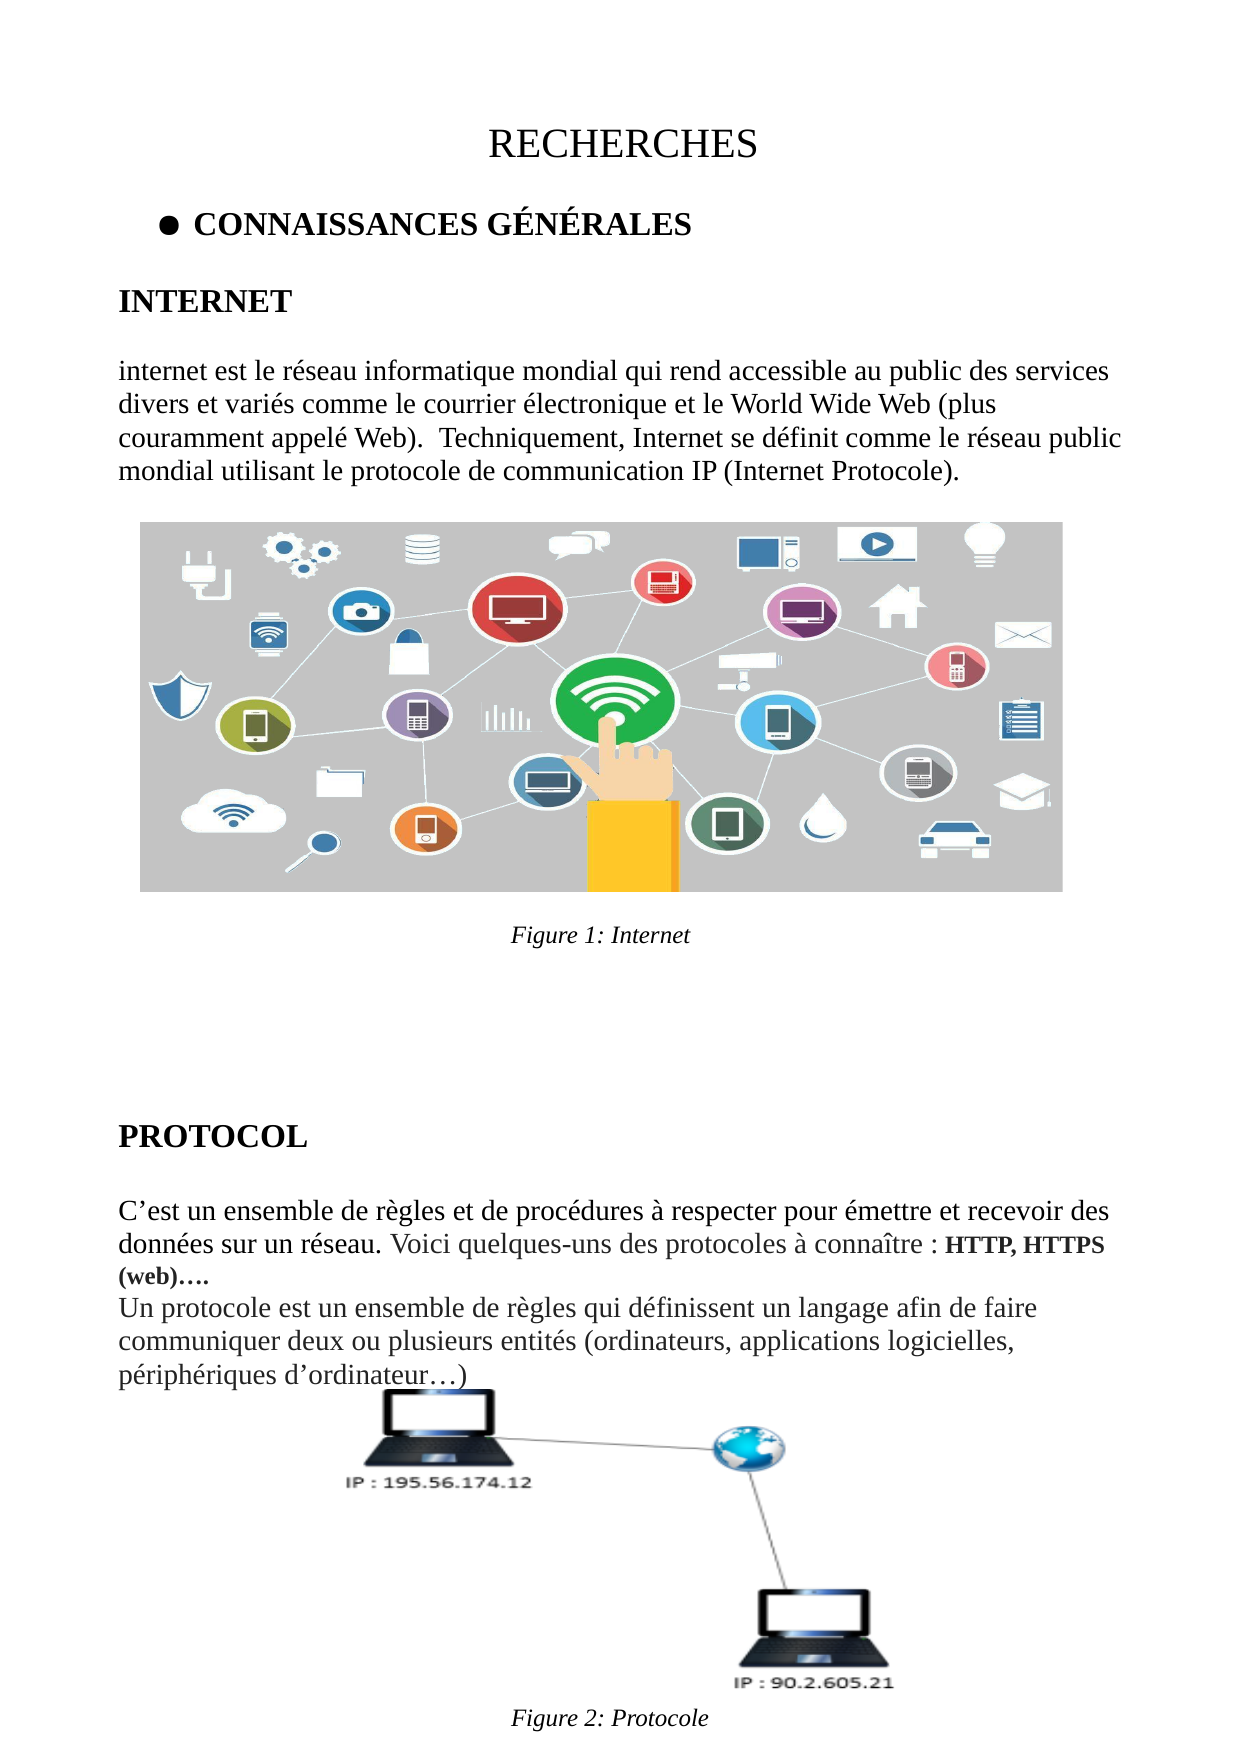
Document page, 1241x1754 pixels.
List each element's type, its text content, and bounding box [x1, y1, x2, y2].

text internet est le réseau informatique mondial qui rend accessible au public des services divers et variés comme le courrier électronique et le World Wide Web (plus couramment appelé Web). Techniquement, Internet se définit comme le réseau public mondial utilisant le protocole de communication IP (Internet Protocole). [118, 353, 1122, 487]
text RECHERCHES [118, 118, 1122, 166]
text Figure 1: Internet [140, 892, 1063, 949]
text INTERNET [118, 281, 1122, 319]
list CONNAISSANCES GÉNÉRALES [156, 204, 1122, 243]
picture [140, 522, 1063, 892]
picture [314, 1389, 940, 1703]
text PROTOCOL [118, 1116, 1122, 1155]
text Figure 2: Protocole [299, 1443, 923, 1732]
text C’est un ensemble de règles et de procédures à respecter pour émettre et recevoir des données sur un réseau. Voici quelques-uns des protocoles à connaître : HTTP, HTTPS (web)…. [118, 1193, 1122, 1290]
text Un protocole est un ensemble de règles qui définissent un langage afin de faire communiquer deux ou plusieurs entités (ordinateurs, applications logicielles, périphériques d’ordinateur…) [118, 1290, 1122, 1391]
